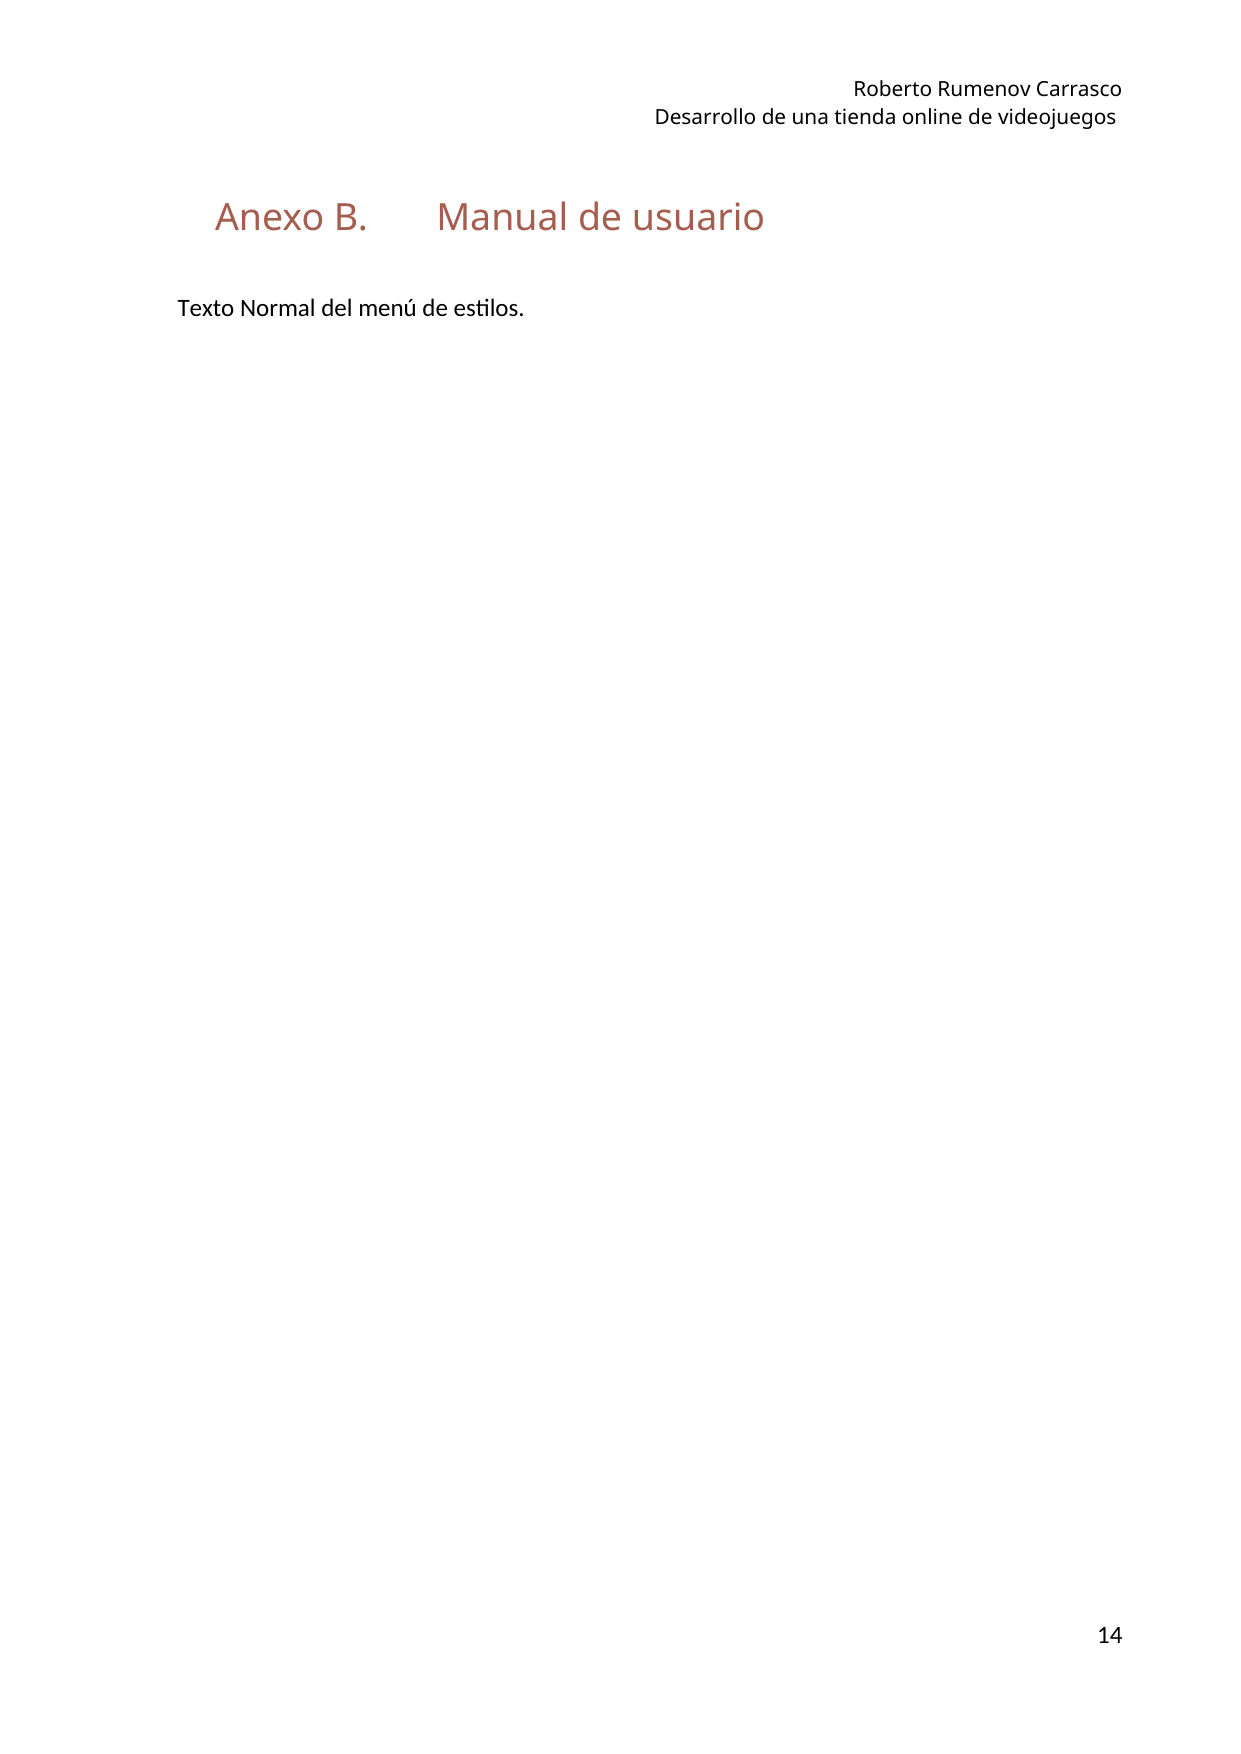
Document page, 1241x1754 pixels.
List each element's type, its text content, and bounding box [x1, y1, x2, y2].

text Texto Normal del menú de estilos. [177, 292, 1122, 323]
list Manual de usuario [215, 191, 1122, 242]
